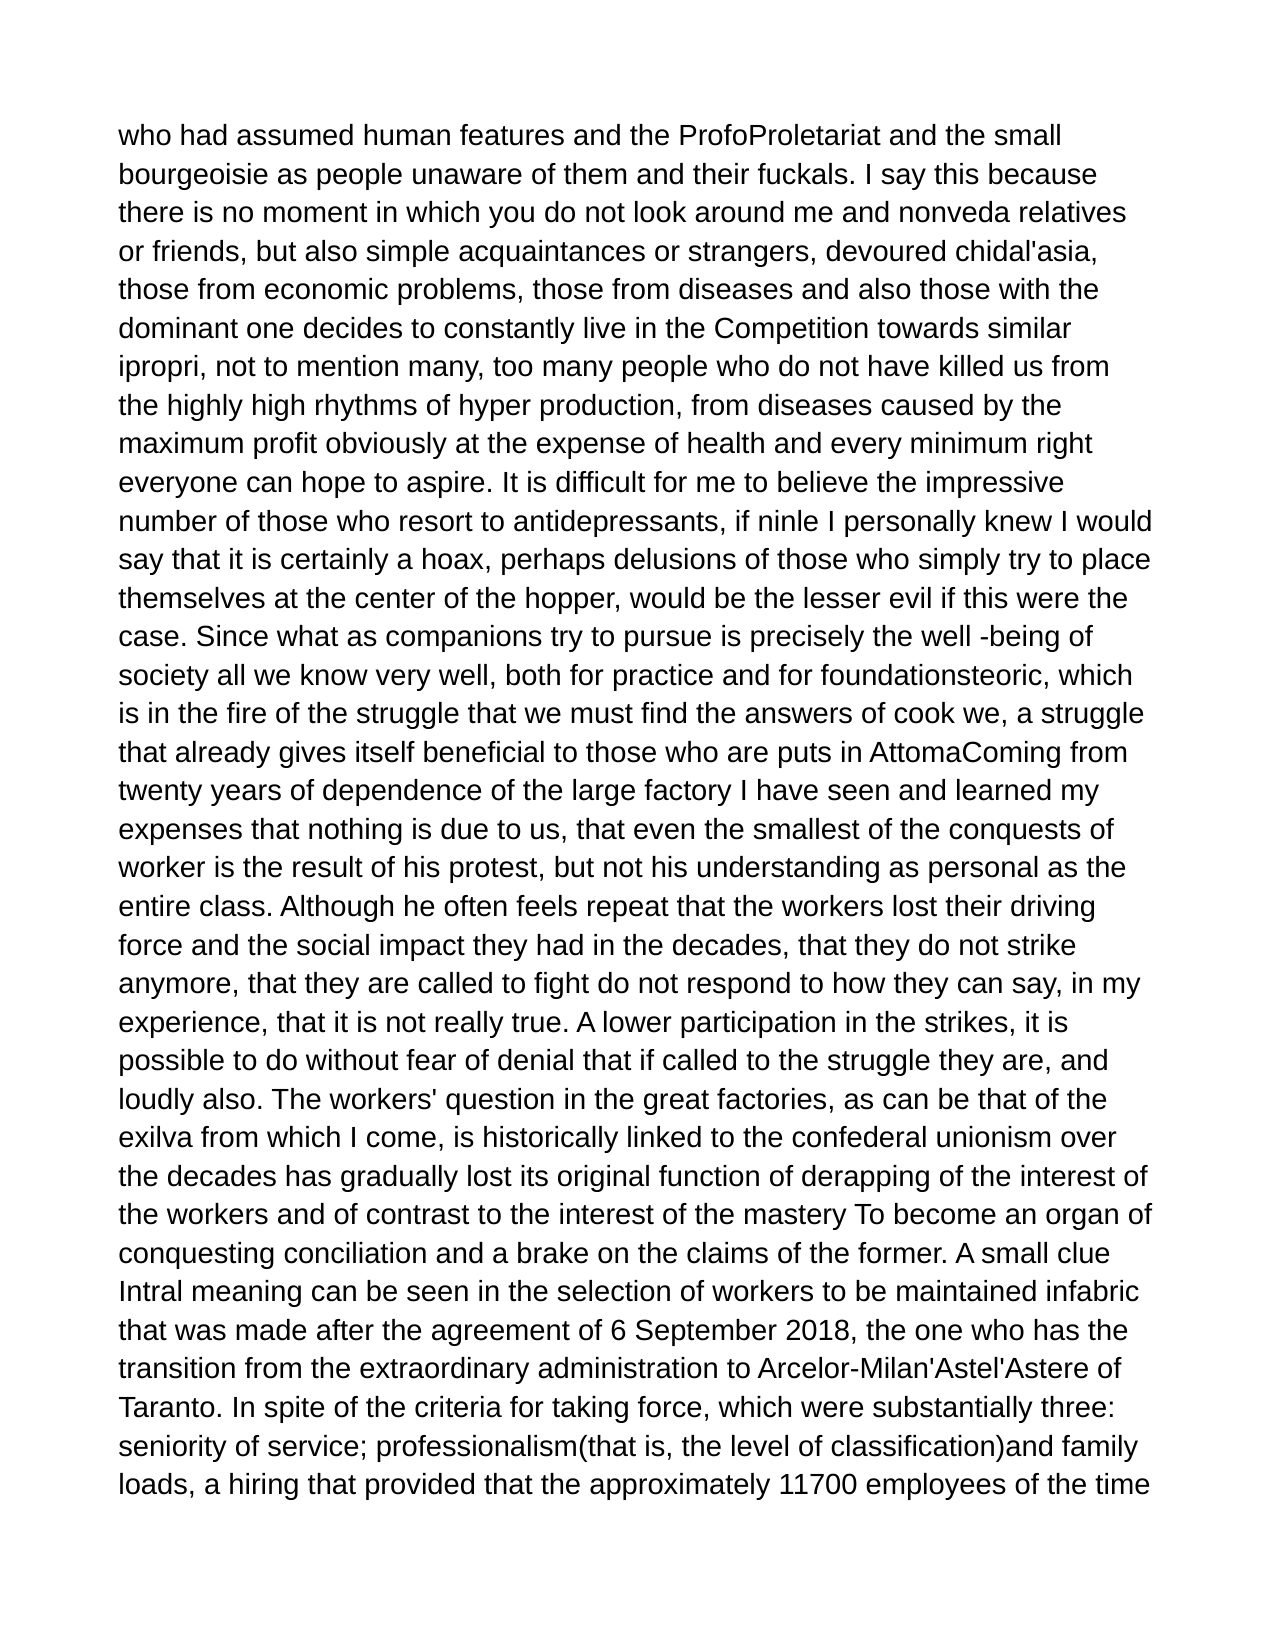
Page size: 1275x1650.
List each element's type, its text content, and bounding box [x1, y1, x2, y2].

text who had assumed human features and the ProfoProletariat and the small bourgeoisie as people unaware of them and their fuckals. I say this because there is no moment in which you do not look around me and nonveda relatives or friends, but also simple acquaintances or strangers, devoured chidal'asia, those from economic problems, those from diseases and also those with the dominant one decides to constantly live in the Competition towards similar ipropri, not to mention many, too many people who do not have killed us from the highly high rhythms of hyper production, from diseases caused by the maximum profit obviously at the expense of health and every minimum right everyone can hope to aspire. It is difficult for me to believe the impressive number of those who resort to antidepressants, if ninle I personally knew I would say that it is certainly a hoax, perhaps delusions of those who simply try to place themselves at the center of the hopper, would be the lesser evil if this were the case. Since what as companions try to pursue is precisely the well -being of society all we know very well, both for practice and for foundationsteoric, which is in the fire of the struggle that we must find the answers of cook we, a struggle that already gives itself beneficial to those who are puts in AttomaComing from twenty years of dependence of the large factory I have seen and learned my expenses that nothing is due to us, that even the smallest of the conquests of worker is the result of his protest, but not his understanding as personal as the entire class. Although he often feels repeat that the workers lost their driving force and the social impact they had in the decades, that they do not strike anymore, that they are called to fight do not respond to how they can say, in my experience, that it is not really true. A lower participation in the strikes, it is possible to do without fear of denial that if called to the struggle they are, and loudly also. The workers' question in the great factories, as can be that of the exilva from which I come, is historically linked to the confederal unionism over the decades has gradually lost its original function of derapping of the interest of the workers and of contrast to the interest of the mastery To become an organ of conquesting conciliation and a brake on the claims of the former. A small clue Intral meaning can be seen in the selection of workers to be maintained infabric that was made after the agreement of 6 September 2018, the one who has the transition from the extraordinary administration to Arcelor-Milan'Astel'Astere of Taranto. In spite of the criteria for taking force, which were substantially three: seniority of service; professionalism(that is, the level of classification)and family loads, a hiring that provided that the approximately 11700 employees of the time [118, 118, 1157, 1501]
